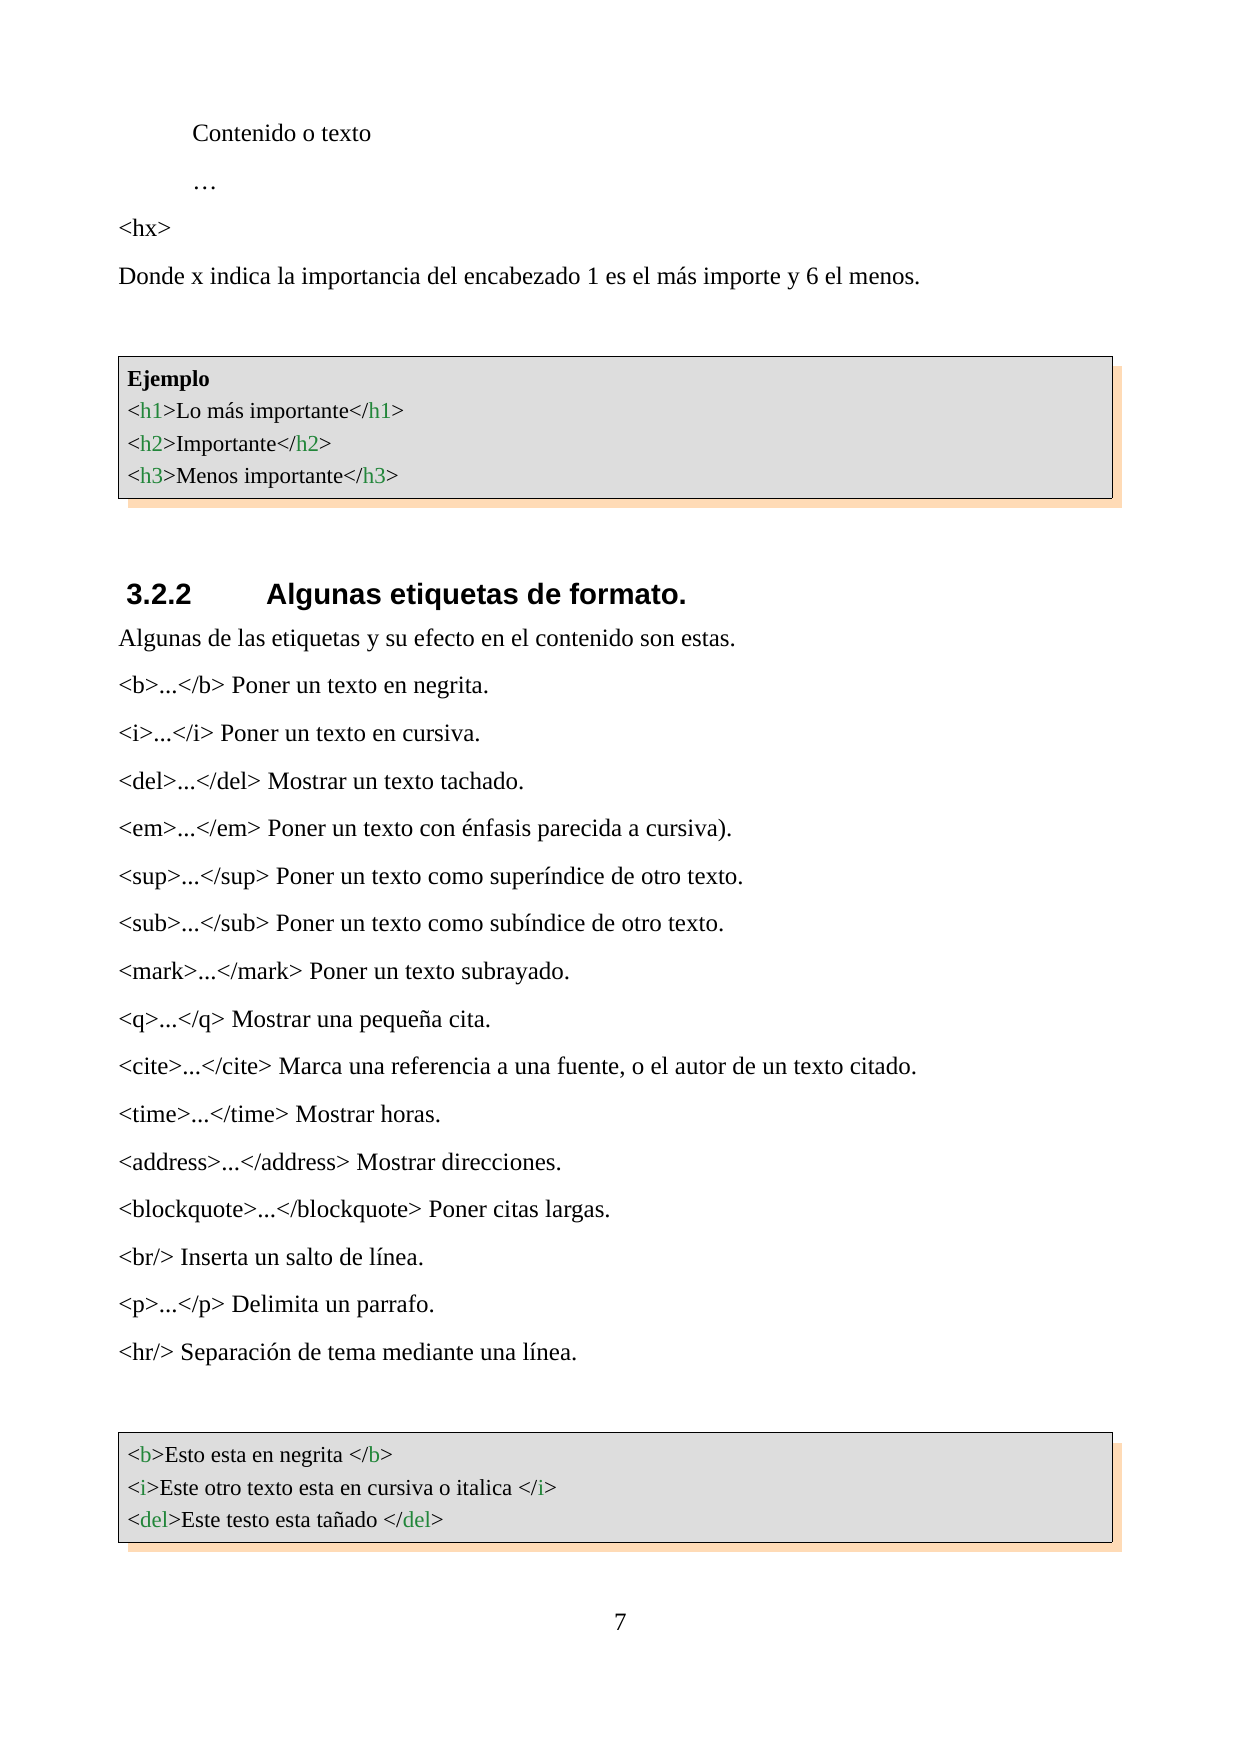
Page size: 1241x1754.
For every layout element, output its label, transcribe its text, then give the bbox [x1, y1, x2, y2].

text <em>...</em> Poner un texto con énfasis parecida a cursiva). [118, 813, 1122, 842]
text … [118, 166, 1122, 194]
text Algunas de las etiquetas y su efecto en el contenido son estas. [118, 623, 1122, 652]
text <del>Este testo esta tañado </del> [119, 1497, 1112, 1542]
text <q>...</q> Mostrar una pequeña cita. [118, 1004, 1122, 1032]
text Contenido o texto [118, 118, 1122, 147]
text <sup>...</sup> Poner un texto como superíndice de otro texto. [118, 861, 1122, 890]
text <hr/> Separación de tema mediante una línea. [118, 1337, 1122, 1366]
text <address>...</address> Mostrar direcciones. [118, 1147, 1122, 1175]
text Donde x indica la importancia del encabezado 1 es el más importe y 6 el menos. [118, 261, 1122, 290]
text <i>Este otro texto esta en cursiva o italica </i> [119, 1465, 1112, 1497]
text <hx> [118, 213, 1122, 242]
text <sub>...</sub> Poner un texto como subíndice de otro texto. [118, 908, 1122, 937]
text Ejemplo [119, 357, 1112, 389]
subtitle Algunas etiquetas de formato. [118, 577, 1122, 610]
text <br/> Inserta un salto de línea. [118, 1242, 1122, 1271]
text <mark>...</mark> Poner un texto subrayado. [118, 956, 1122, 985]
text <time>...</time> Mostrar horas. [118, 1099, 1122, 1128]
text <blockquote>...</blockquote> Poner citas largas. [118, 1194, 1122, 1223]
text <h1>Lo más importante</h1> [119, 389, 1112, 421]
text <h2>Importante</h2> [119, 421, 1112, 454]
text <b>Esto esta en negrita </b> [119, 1433, 1112, 1465]
text <cite>...</cite> Marca una referencia a una fuente, o el autor de un texto citado. [118, 1051, 1122, 1080]
text <b>...</b> Poner un texto en negrita. [118, 671, 1122, 699]
text <h3>Menos importante</h3> [119, 454, 1112, 498]
text <p>...</p> Delimita un parrafo. [118, 1289, 1122, 1318]
text <i>...</i> Poner un texto en cursiva. [118, 718, 1122, 747]
text <del>...</del> Mostrar un texto tachado. [118, 766, 1122, 794]
